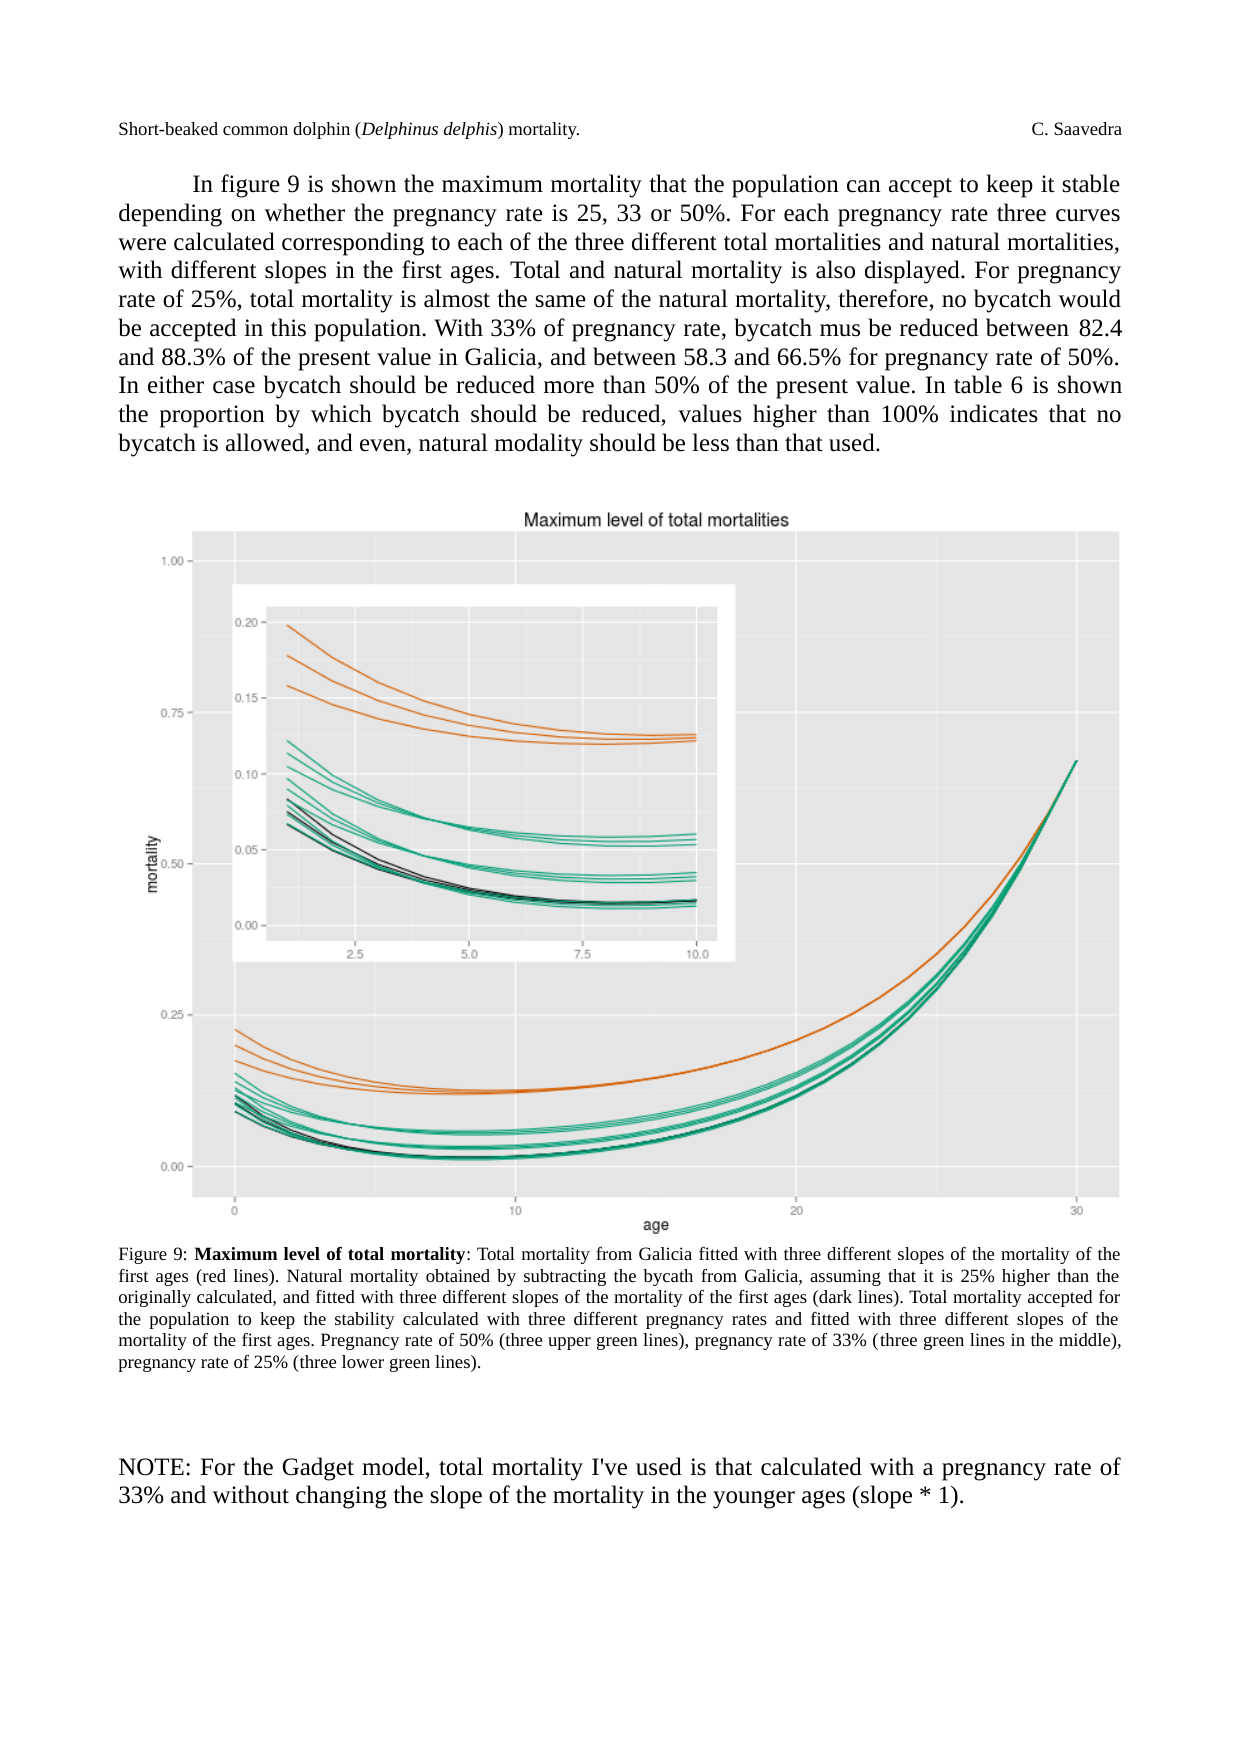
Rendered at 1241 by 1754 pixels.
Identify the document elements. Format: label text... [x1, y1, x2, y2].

text NOTE: For the Gadget model, total mortality I've used is that calculated with a pregnancy rate of 33% and without changing the slope of the mortality in the younger ages (slope * 1). [118, 1452, 1122, 1509]
text In figure 9 is shown the maximum mortality that the population can accept to keep it stable depending on whether the pregnancy rate is 25, 33 or 50%. For each pregnancy rate three curves were calculated corresponding to each of the three different total mortalities and natural mortalities, with different slopes in the first ages. Total and natural mortality is also displayed. For pregnancy rate of 25%, total mortality is almost the same of the natural mortality, therefore, no bycatch would be accepted in this population. With 33% of pregnancy rate, bycatch mus be reduced between 82.4 and 88.3% of the present value in Galicia, and between 58.3 and 66.5% for pregnancy rate of 50%. In either case bycatch should be reduced more than 50% of the present value. In table 6 is shown the proportion by which bycatch should be reduced, values higher than 100% indicates that no bycatch is allowed, and even, natural modality should be less than that used. [118, 169, 1122, 457]
text Figure 9: Maximum level of total mortality: Total mortality from Galicia fitted with three different slopes of the mortality of the first ages (red lines). Natural mortality obtained by subtracting the bycath from Galicia, assuming that it is 25% higher than the originally calculated, and fitted with three different slopes of the mortality of the first ages (dark lines). Total mortality accepted for the population to keep the stability calculated with three different pregnancy rates and fitted with three different slopes of the mortality of the first ages. Pregnancy rate of 50% (three upper green lines), pregnancy rate of 33% (three green lines in the middle), pregnancy rate of 25% (three lower green lines). [118, 485, 1122, 1372]
picture [132, 490, 1137, 1244]
